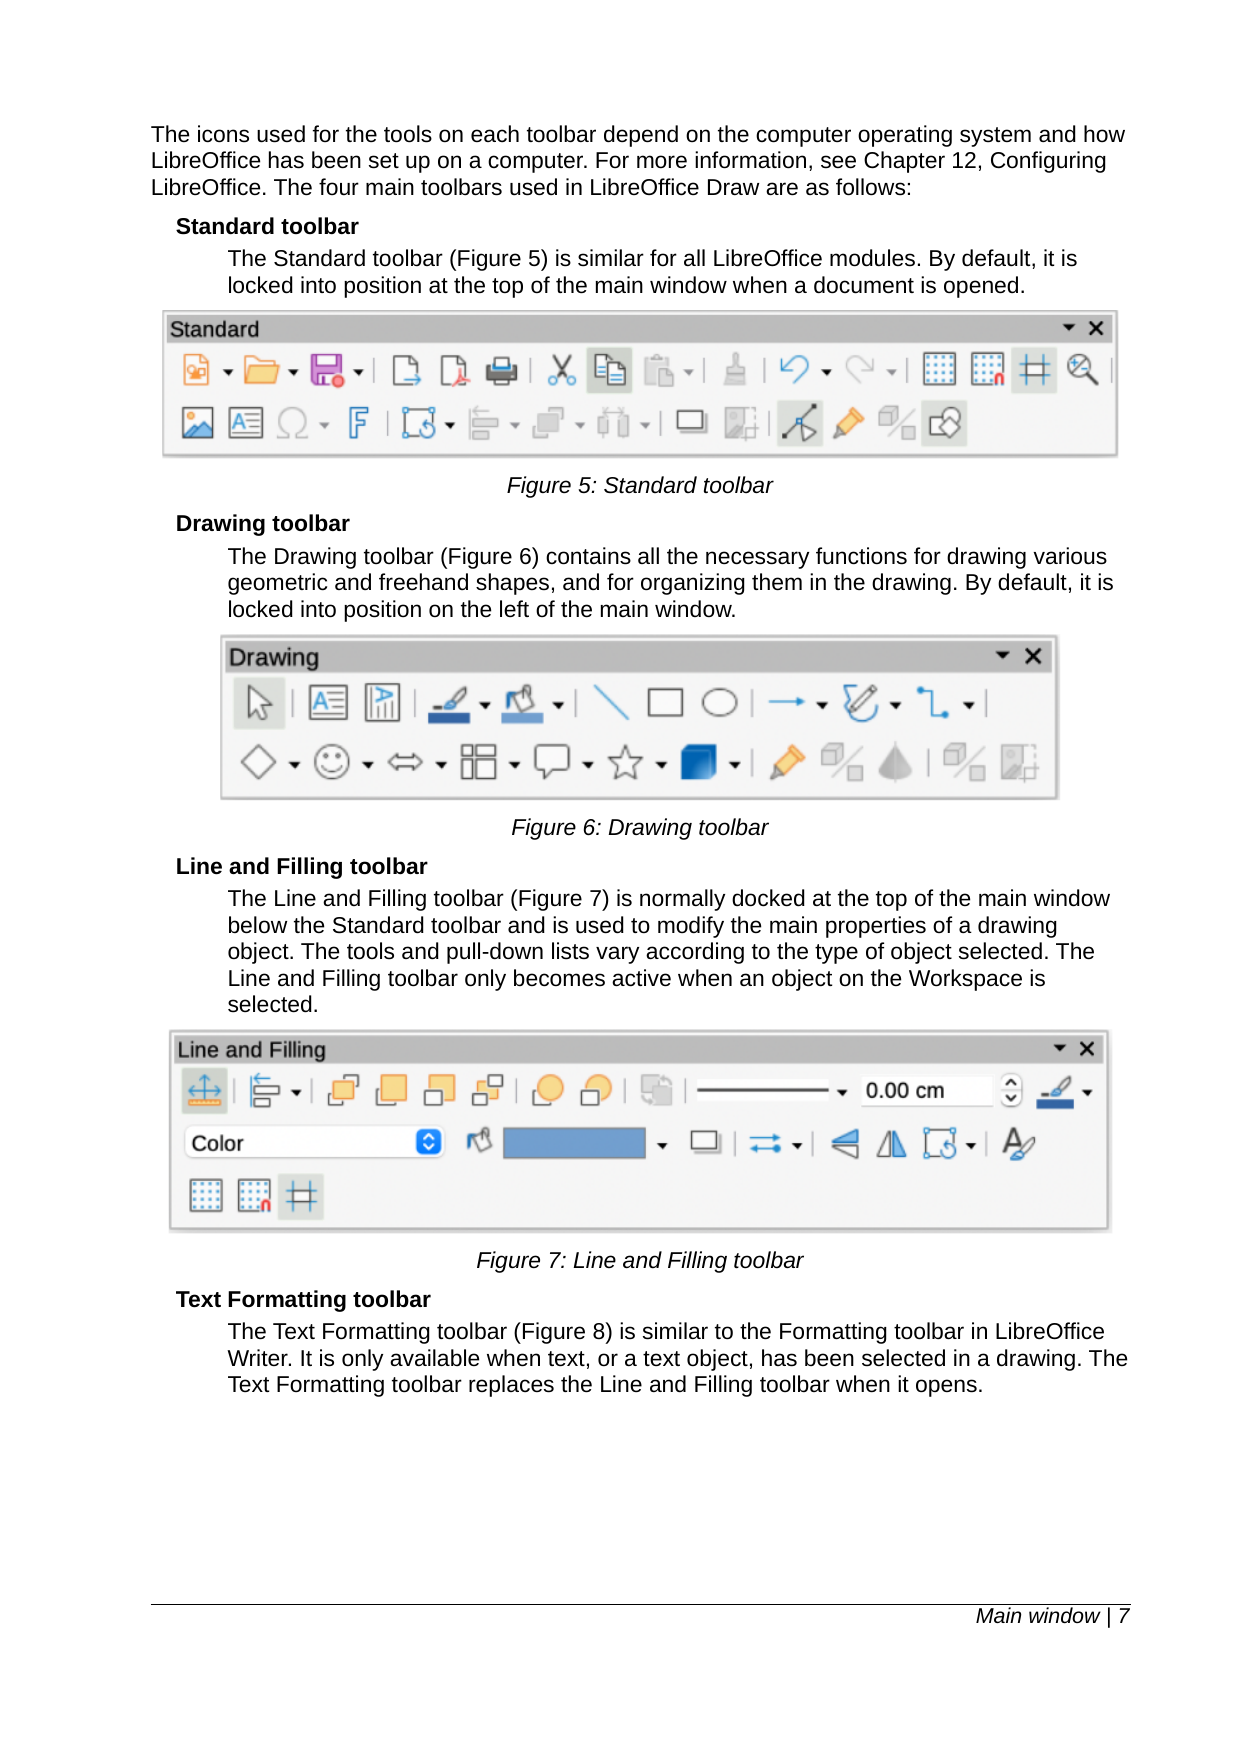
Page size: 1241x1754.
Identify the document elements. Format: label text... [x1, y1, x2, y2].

text The Drawing toolbar (Figure 6) contains all the necessary functions for drawing various geometric and freehand shapes, and for organizing them in the drawing. By default, it is locked into position on the left of the main window. [227, 543, 1131, 622]
picture [162, 310, 1120, 460]
text The Standard toolbar (Figure 5) is similar for all LibreOffice modules. By default, it is locked into position at the top of the main window when a document is opened. [227, 245, 1131, 298]
text The Text Formatting toolbar (Figure 8) is similar to the Formatting toolbar in LibreOffice Writer. It is only available when text, or a text object, has been selected in a drawing. The Text Formatting toolbar replaces the Line and Filling toolbar when it opens. [227, 1318, 1131, 1397]
text Text Formatting toolbar [176, 1286, 1131, 1312]
text Drawing toolbar [176, 510, 1131, 537]
text Line and Filling toolbar [176, 853, 1131, 879]
text Figure 7: Line and Filling toolbar [168, 1247, 1113, 1273]
text Figure 5: Standard toolbar [162, 472, 1119, 498]
text The Line and Filling toolbar (Figure 7) is normally docked at the top of the main window below the Standard toolbar and is used to modify the main properties of a drawing object. The tools and pull-down lists vary according to the type of object selected. The Line and Filling toolbar only becomes active when an object on the Workspace is selected. [227, 885, 1131, 1017]
text Standard toolbar [176, 213, 1131, 239]
picture [168, 1029, 1114, 1235]
list The icons used for the tools on each toolbar depend on the computer operating system and how LibreOffice has been set up on a computer. For more information, see Chapter 12, Configuring LibreOffice. The four main toolbars used in LibreOffice Draw are as follows: [151, 121, 1131, 200]
picture [220, 634, 1062, 802]
text Figure 6: Drawing toolbar [220, 814, 1061, 840]
